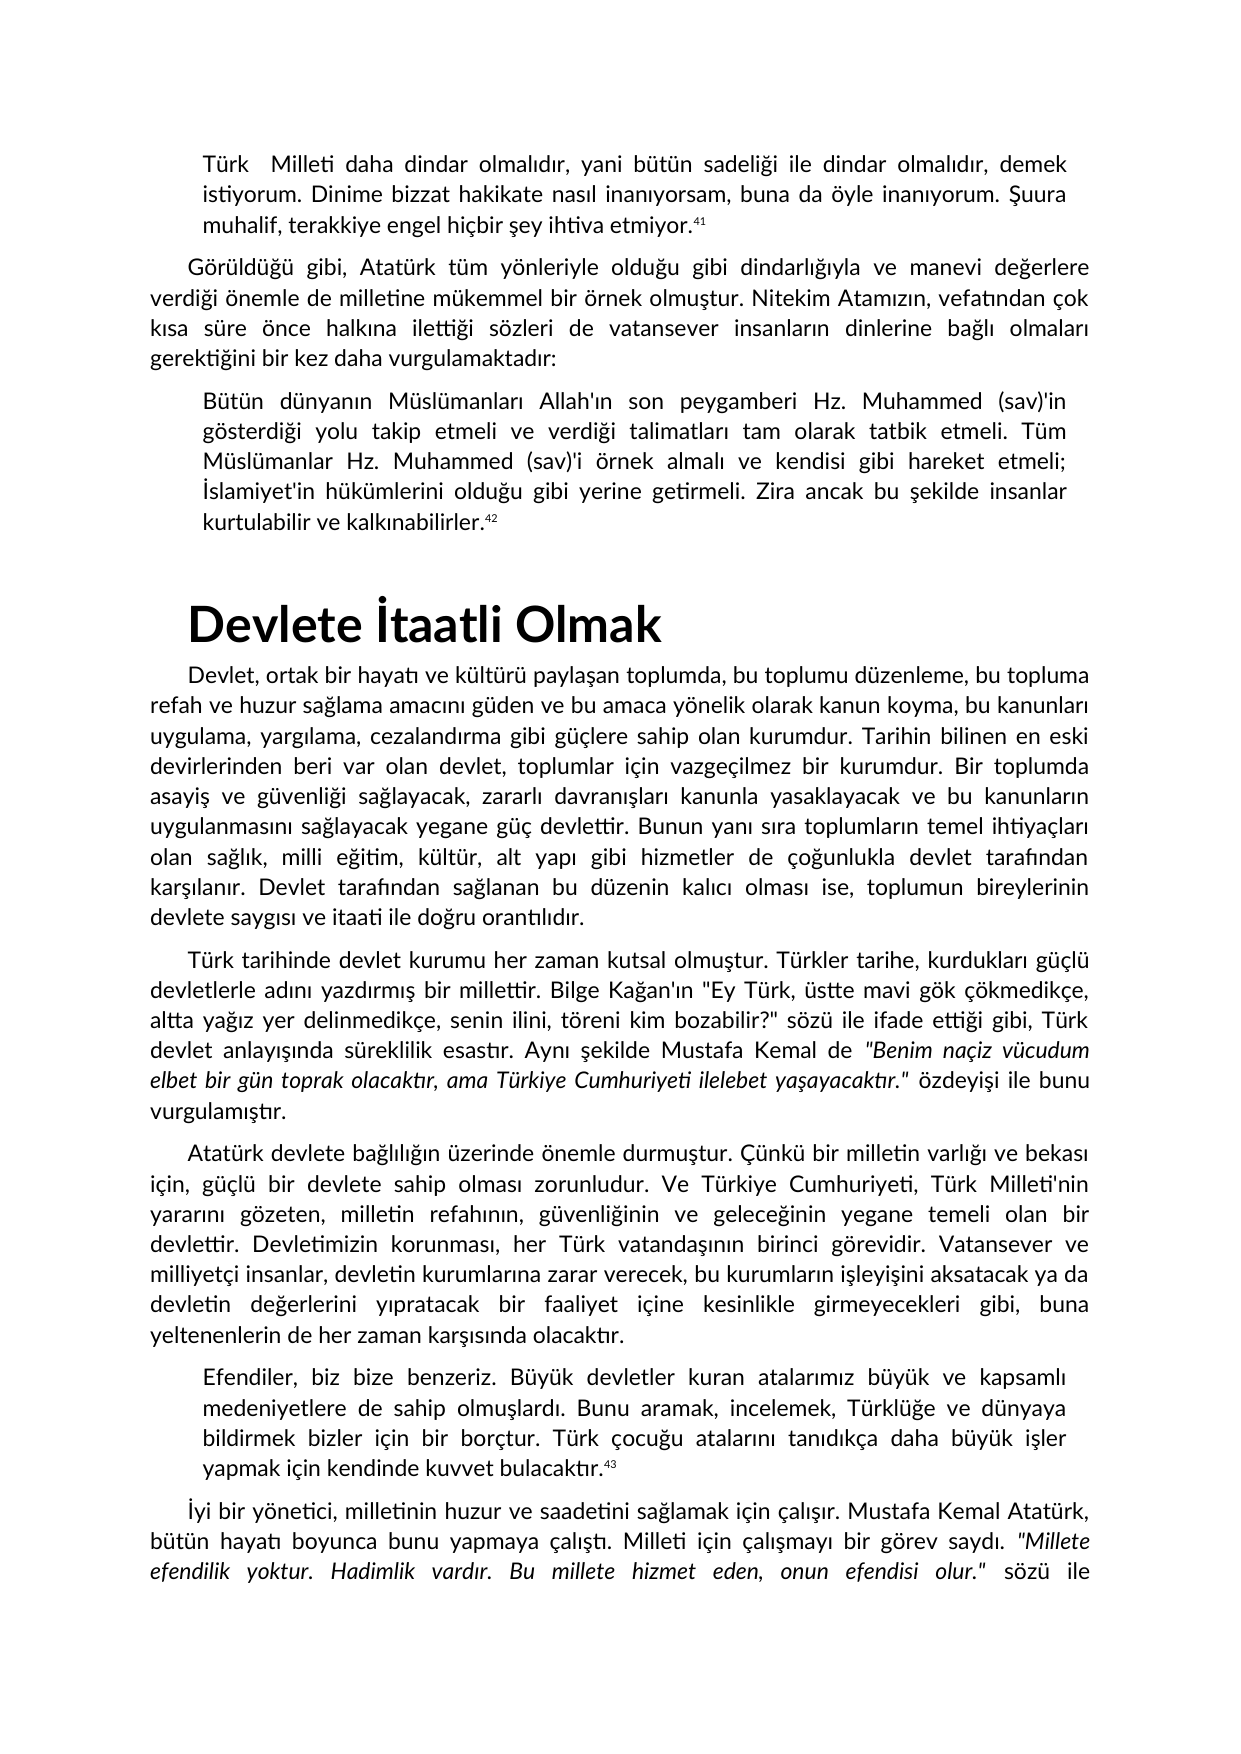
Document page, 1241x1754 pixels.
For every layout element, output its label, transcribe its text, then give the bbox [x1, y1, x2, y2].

text Efendiler, biz bize benzeriz. Büyük devletler kuran atalarımız büyük ve kapsamlı medeniyetlere de sahip olmuşlardı. Bunu aramak, incelemek, Türklüğe ve dünyaya bildirmek bizler için bir borçtur. Türk çocuğu atalarını tanıdıkça daha büyük işler yapmak için kendinde kuvvet bulacaktır.43 [202, 1363, 1068, 1481]
text Devlet, ortak bir hayatı ve kültürü paylaşan toplumda, bu toplumu düzenleme, bu topluma refah ve huzur sağlama amacını güden ve bu amaca yönelik olarak kanun koyma, bu kanunları uygulama, yargılama, cezalandırma gibi güçlere sahip olan kurumdur. Tarihin bilinen en eski devirlerinden beri var olan devlet, toplumlar için vazgeçilmez bir kurumdur. Bir toplumda asayiş ve güvenliği sağlayacak, zararlı davranışları kanunla yasaklayacak ve bu kanunların uygulanmasını sağlayacak yegane güç devlettir. Bunun yanı sıra toplumların temel ihtiyaçları olan sağlık, milli eğitim, kültür, alt yapı gibi hizmetler de çoğunlukla devlet tarafından karşılanır. Devlet tarafından sağlanan bu düzenin kalıcı olması ise, toplumun bireylerinin devlete saygısı ve itaati ile doğru orantılıdır. [150, 661, 1090, 930]
text Türk Milleti daha dindar olmalıdır, yani bütün sadeliği ile dindar olmalıdır, demek istiyorum. Dinime bizzat hakikate nasıl inanıyorsam, buna da öyle inanıyorum. Şuura muhalif, terakkiye engel hiçbir şey ihtiva etmiyor.41 [202, 150, 1068, 238]
text Türk tarihinde devlet kurumu her zaman kutsal olmuştur. Türkler tarihe, kurdukları güçlü devletlerle adını yazdırmış bir millettir. Bilge Kağan'ın "Ey Türk, üstte mavi gök çökmedikçe, altta yağız yer delinmedikçe, senin ilini, töreni kim bozabilir?" sözü ile ifade ettiği gibi, Türk devlet anlayışında süreklilik esastır. Aynı şekilde Mustafa Kemal de "Benim naçiz vücudum elbet bir gün toprak olacaktır, ama Türkiye Cumhuriyeti ilelebet yaşayacaktır." özdeyişi ile bunu vurgulamıştır. [150, 945, 1090, 1124]
text Atatürk devlete bağlılığın üzerinde önemle durmuştur. Çünkü bir milletin varlığı ve bekası için, güçlü bir devlete sahip olması zorunludur. Ve Türkiye Cumhuriyeti, Türk Milleti'nin yararını gözeten, milletin refahının, güvenliğinin ve geleceğinin yegane temeli olan bir devlettir. Devletimizin korunması, her Türk vatandaşının birinci görevidir. Vatansever ve milliyetçi insanlar, devletin kurumlarına zarar verecek, bu kurumların işleyişini aksatacak ya da devletin değerlerini yıpratacak bir faaliyet içine kesinlikle girmeyecekleri gibi, buna yeltenenlerin de her zaman karşısında olacaktır. [150, 1139, 1090, 1348]
text İyi bir yönetici, milletinin huzur ve saadetini sağlamak için çalışır. Mustafa Kemal Atatürk, bütün hayatı boyunca bunu yapmaya çalıştı. Milleti için çalışmayı bir görev saydı. "Millete efendilik yoktur. Hadimlik vardır. Bu millete hizmet eden, onun efendisi olur." sözü ile [150, 1496, 1090, 1584]
text Bütün dünyanın Müslümanları Allah'ın son peygamberi Hz. Muhammed (sav)'in gösterdiği yolu takip etmeli ve verdiği talimatları tam olarak tatbik etmeli. Tüm Müslümanlar Hz. Muhammed (sav)'i örnek almalı ve kendisi gibi hareket etmeli; İslamiyet'in hükümlerini olduğu gibi yerine getirmeli. Zira ancak bu şekilde insanlar kurtulabilir ve kalkınabilirler.42 [202, 386, 1068, 535]
subtitle Devlete İtaatli Olmak [187, 593, 1090, 653]
text Görüldüğü gibi, Atatürk tüm yönleriyle olduğu gibi dindarlığıyla ve manevi değerlere verdiği önemle de milletine mükemmel bir örnek olmuştur. Nitekim Atamızın, vefatından çok kısa süre önce halkına ilettiği sözleri de vatansever insanların dinlerine bağlı olmaları gerektiğini bir kez daha vurgulamaktadır: [150, 253, 1090, 371]
